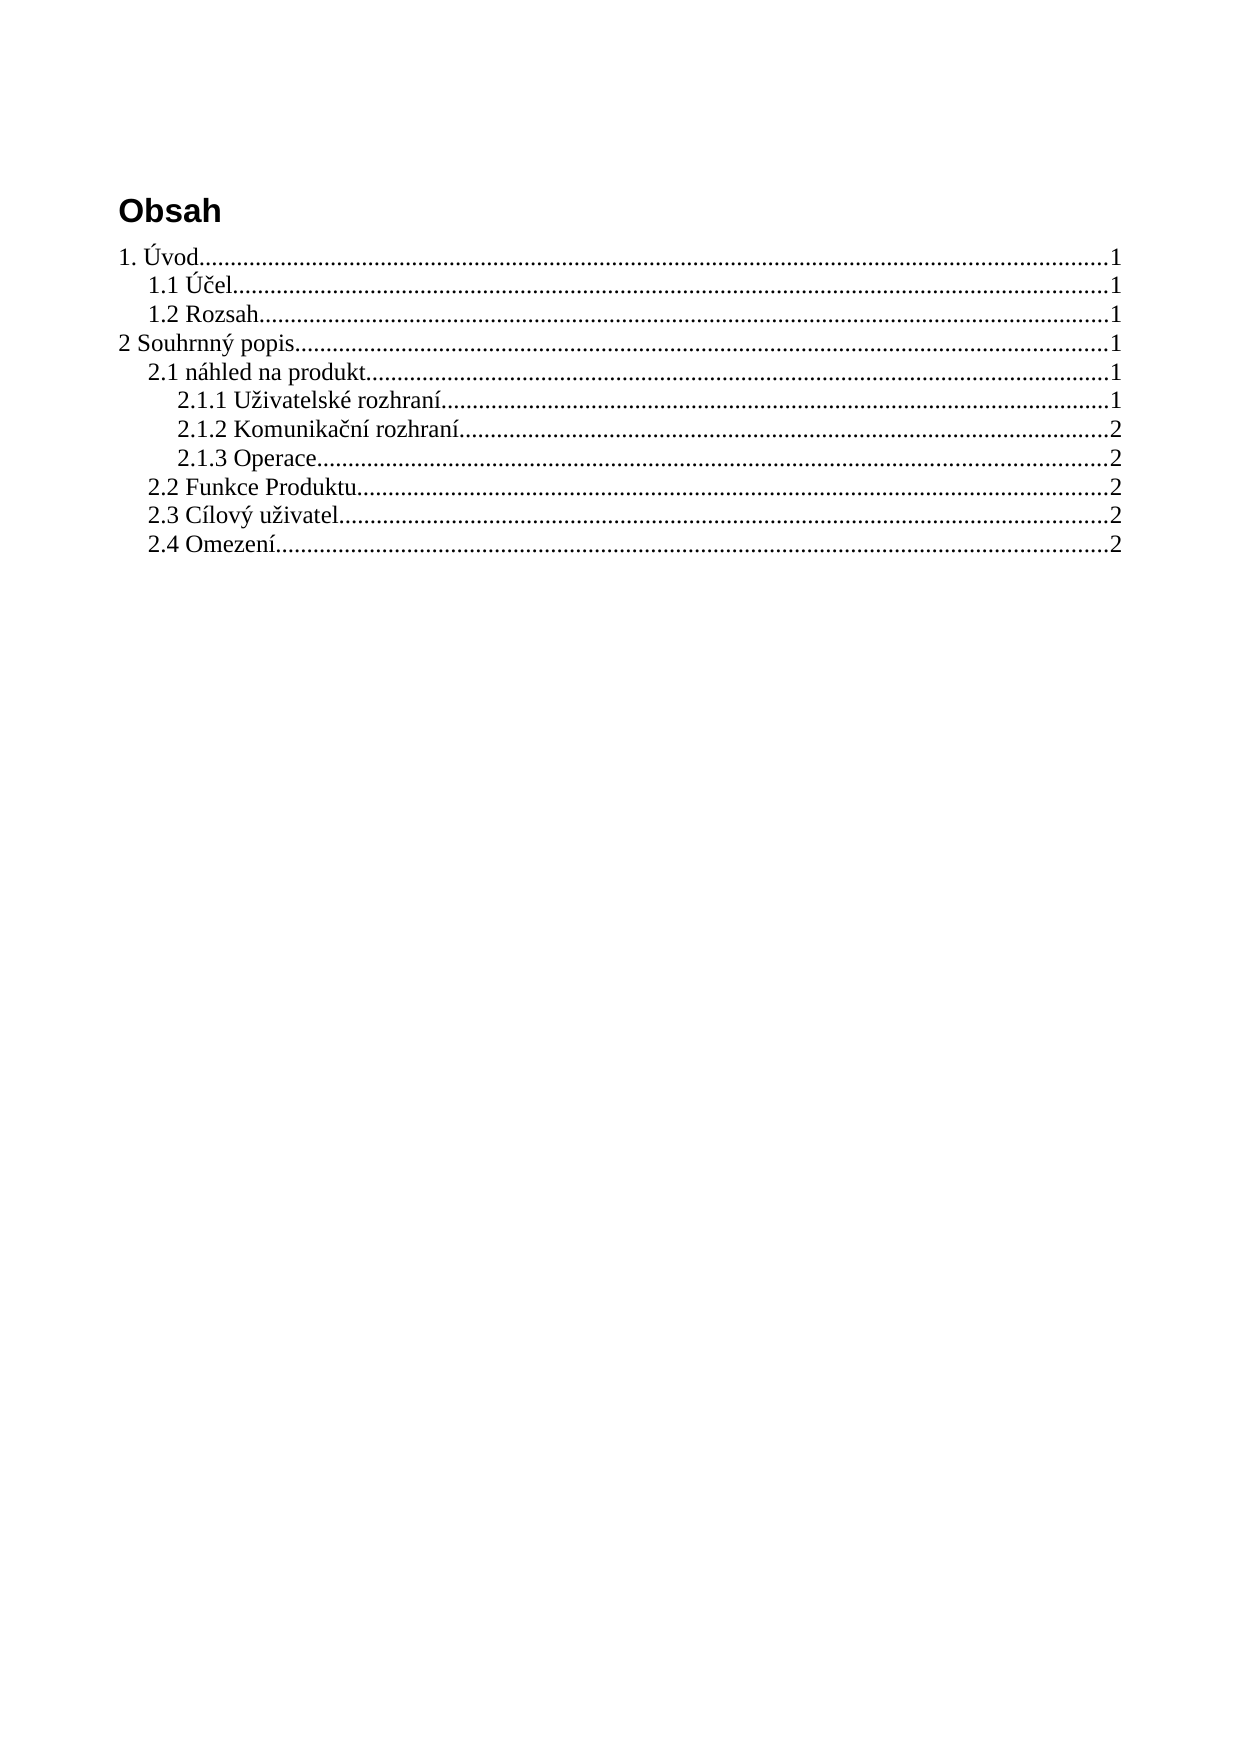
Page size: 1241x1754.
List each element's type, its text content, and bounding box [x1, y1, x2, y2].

text 2.4 Omezení 2 [148, 529, 1122, 558]
text 2.2 Funkce Produktu 2 [148, 472, 1122, 500]
text 2.1.2 Komunikační rozhraní 2 [177, 414, 1122, 443]
text 1.2 Rozsah 1 [148, 299, 1122, 328]
subtitle Obsah [118, 191, 1122, 229]
text 2.1.1 Uživatelské rozhraní 1 [177, 385, 1122, 414]
text 2 Souhrnný popis 1 [118, 328, 1122, 357]
text 2.1.3 Operace 2 [177, 443, 1122, 472]
text 2.3 Cílový uživatel 2 [148, 500, 1122, 529]
text 2.1 náhled na produkt 1 [148, 357, 1122, 385]
text 1.1 Účel 1 [148, 270, 1122, 299]
text 1. Úvod 1 [118, 242, 1122, 270]
